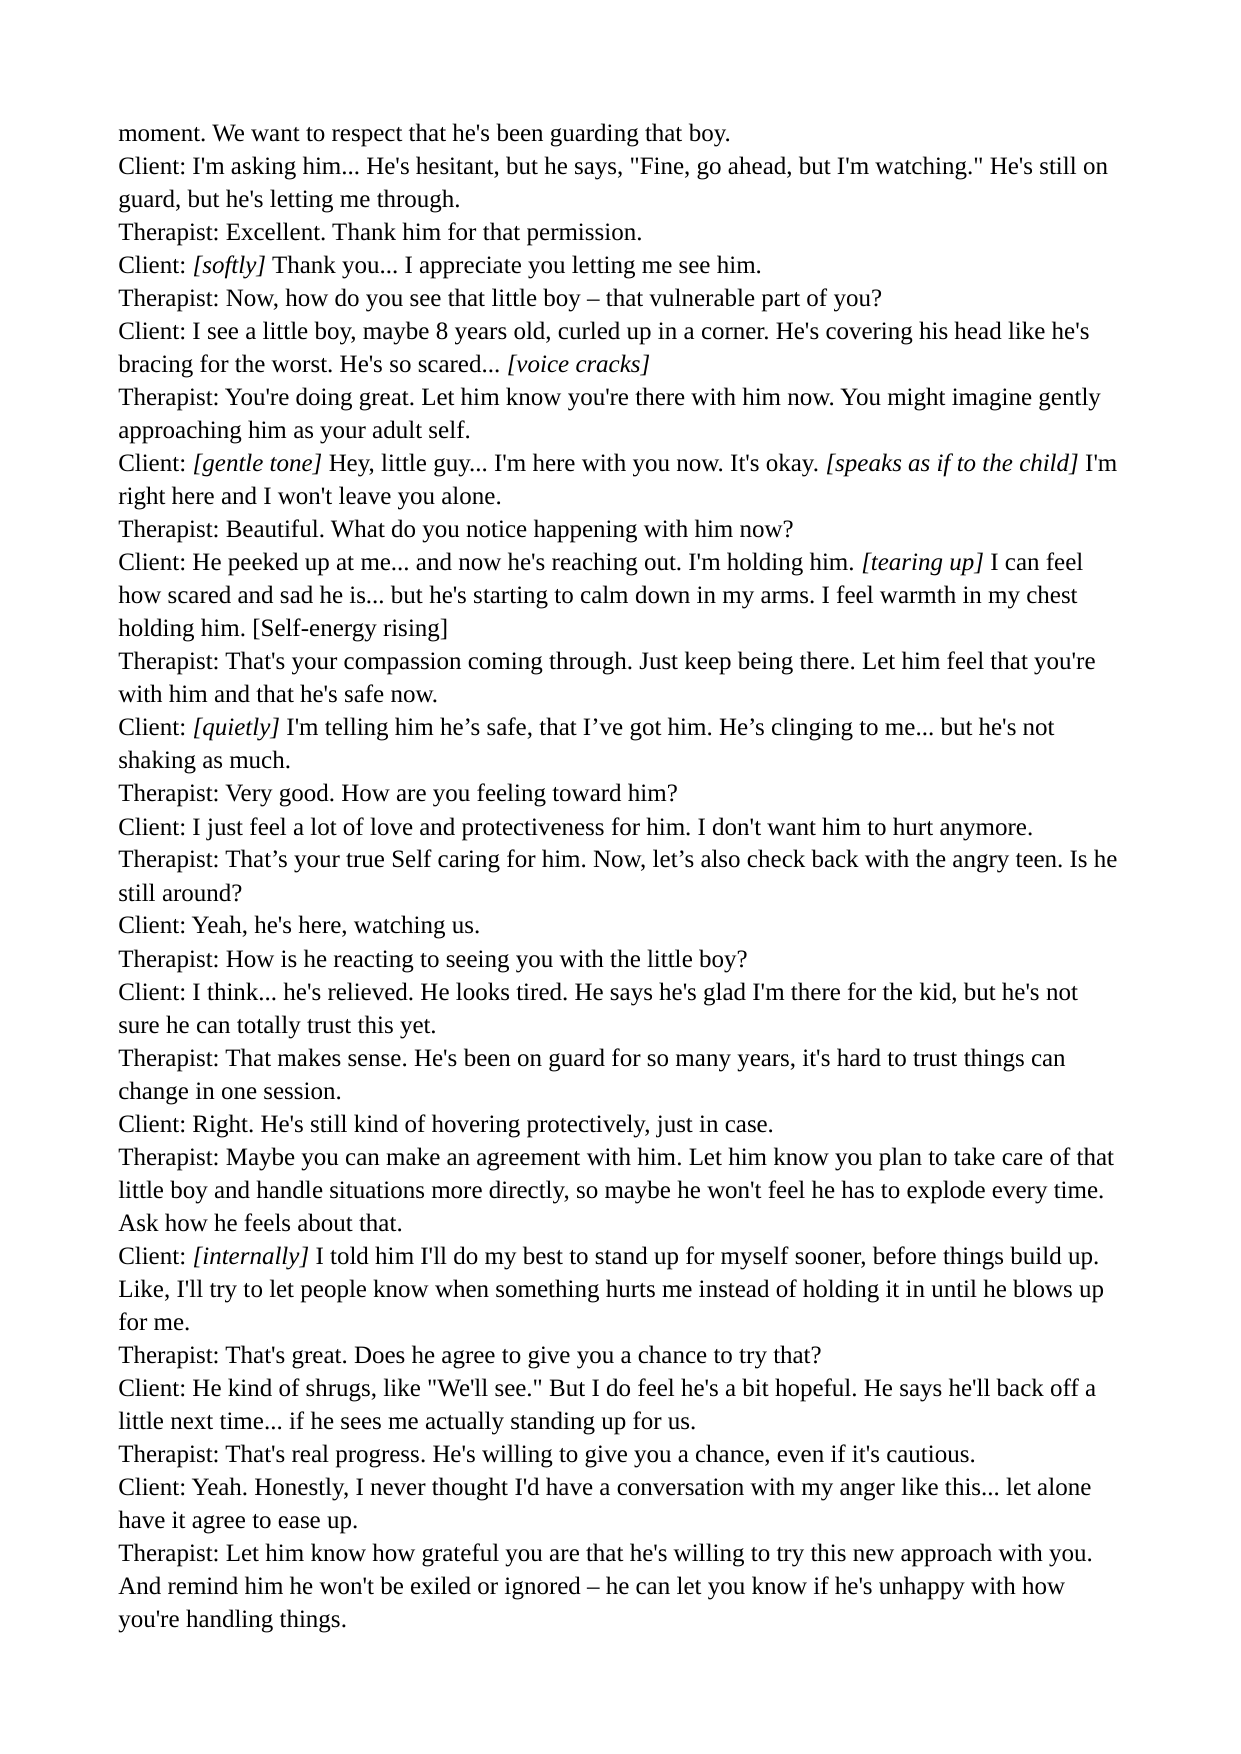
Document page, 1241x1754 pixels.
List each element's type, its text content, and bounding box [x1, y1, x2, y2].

text moment. We want to respect that he's been guarding that boy. Client: I'm asking him... He's hesitant, but he says, "Fine, go ahead, but I'm watching." He's still on guard, but he's letting me through. Therapist: Excellent. Thank him for that permission. Client: [softly] Thank you... I appreciate you letting me see him. Therapist: Now, how do you see that little boy – that vulnerable part of you? Client: I see a little boy, maybe 8 years old, curled up in a corner. He's covering his head like he's bracing for the worst. He's so scared... [voice cracks] Therapist: You're doing great. Let him know you're there with him now. You might imagine gently approaching him as your adult self. Client: [gentle tone] Hey, little guy... I'm here with you now. It's okay. [speaks as if to the child] I'm right here and I won't leave you alone. Therapist: Beautiful. What do you notice happening with him now? Client: He peeked up at me... and now he's reaching out. I'm holding him. [tearing up] I can feel how scared and sad he is... but he's starting to calm down in my arms. I feel warmth in my chest holding him. [Self-energy rising] Therapist: That's your compassion coming through. Just keep being there. Let him feel that you're with him and that he's safe now. Client: [quietly] I'm telling him he’s safe, that I’ve got him. He’s clinging to me... but he's not shaking as much. Therapist: Very good. How are you feeling toward him? Client: I just feel a lot of love and protectiveness for him. I don't want him to hurt anymore. Therapist: That’s your true Self caring for him. Now, let’s also check back with the angry teen. Is he still around? Client: Yeah, he's here, watching us. Therapist: How is he reacting to seeing you with the little boy? Client: I think... he's relieved. He looks tired. He says he's glad I'm there for the kid, but he's not sure he can totally trust this yet. Therapist: That makes sense. He's been on guard for so many years, it's hard to trust things can change in one session. Client: Right. He's still kind of hovering protectively, just in case. Therapist: Maybe you can make an agreement with him. Let him know you plan to take care of that little boy and handle situations more directly, so maybe he won't feel he has to explode every time. Ask how he feels about that. Client: [internally] I told him I'll do my best to stand up for myself sooner, before things build up. Like, I'll try to let people know when something hurts me instead of holding it in until he blows up for me. Therapist: That's great. Does he agree to give you a chance to try that? Client: He kind of shrugs, like "We'll see." But I do feel he's a bit hopeful. He says he'll back off a little next time... if he sees me actually standing up for us. Therapist: That's real progress. He's willing to give you a chance, even if it's cautious. Client: Yeah. Honestly, I never thought I'd have a conversation with my anger like this... let alone have it agree to ease up. Therapist: Let him know how grateful you are that he's willing to try this new approach with you. And remind him he won't be exiled or ignored – he can let you know if he's unhappy with how you're handling things. [118, 118, 1122, 1633]
